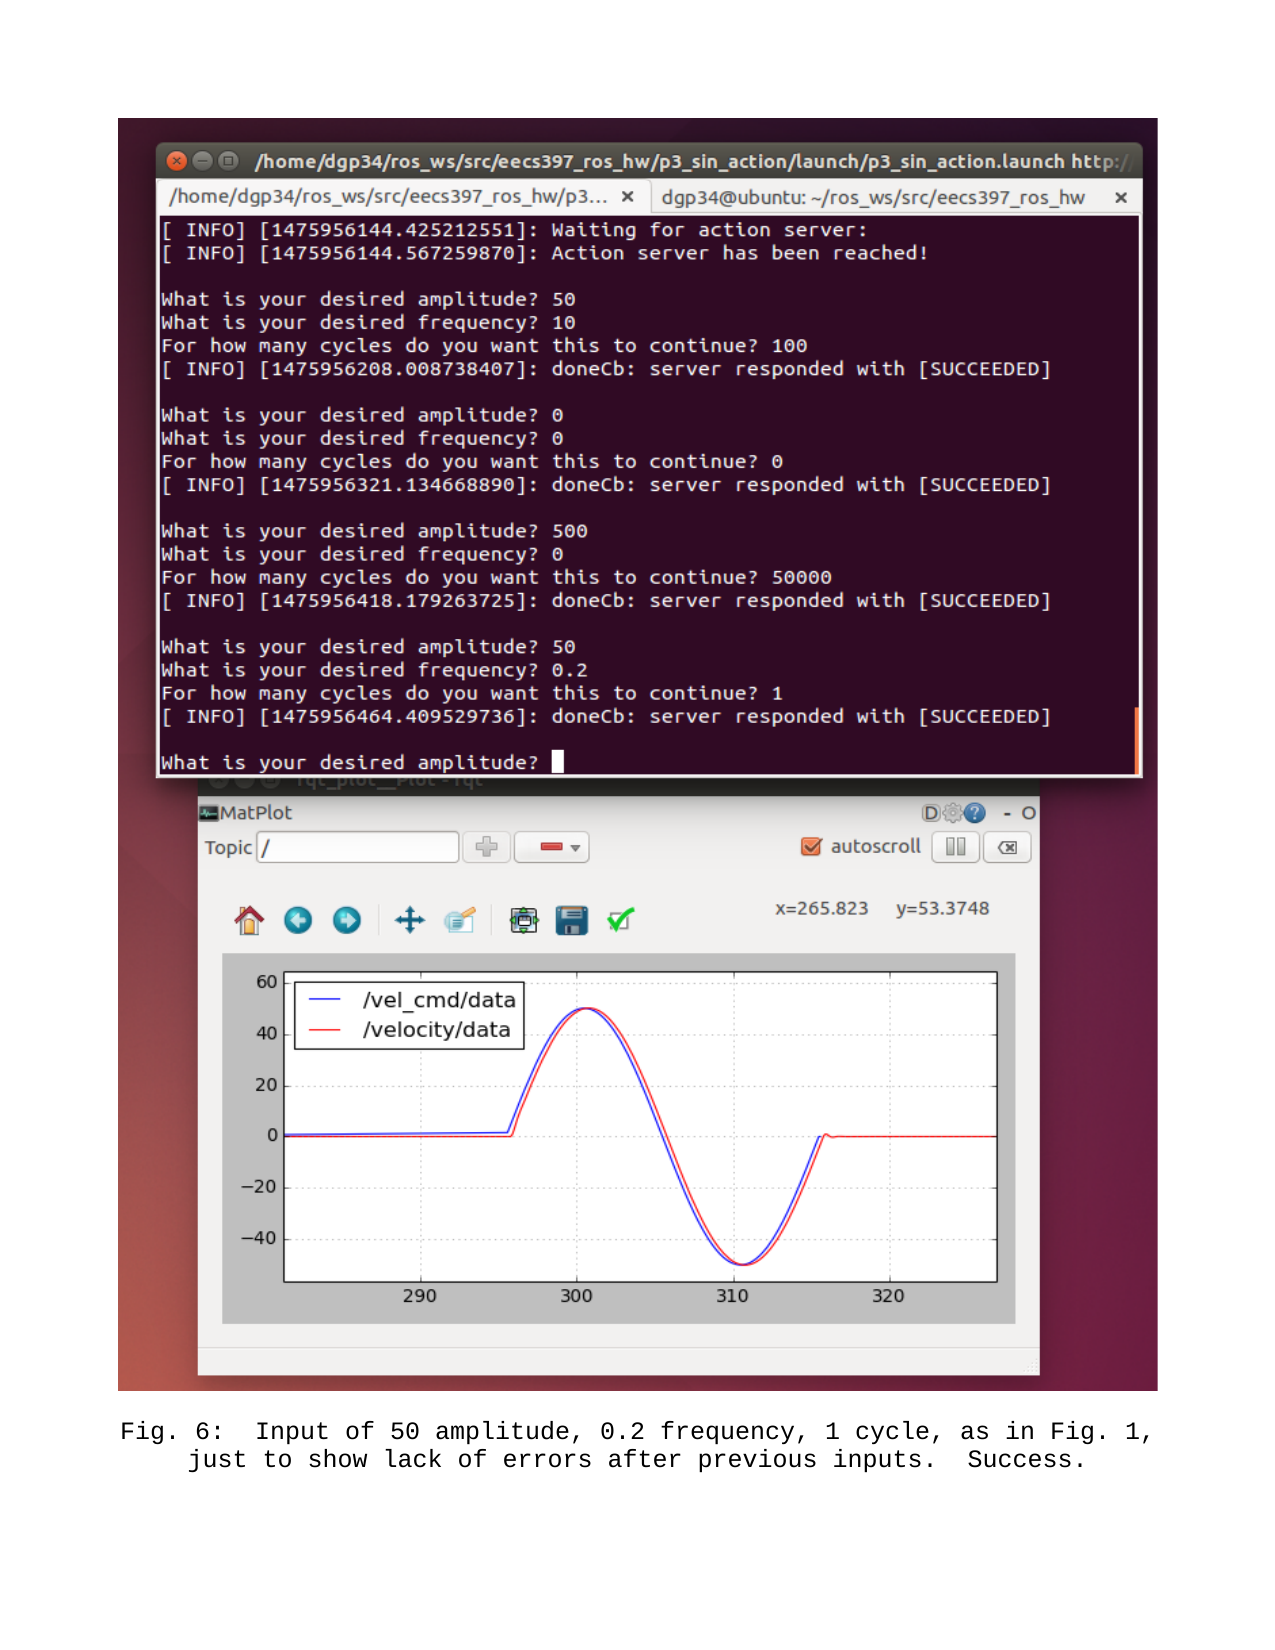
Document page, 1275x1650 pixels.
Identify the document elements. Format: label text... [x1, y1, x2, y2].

text Fig. 6: Input of 50 amplitude, 0.2 frequency, 1 cycle, as in Fig. 1, just to show lack of errors after previous inputs. Success. [118, 1418, 1157, 1475]
picture [118, 118, 1158, 1391]
